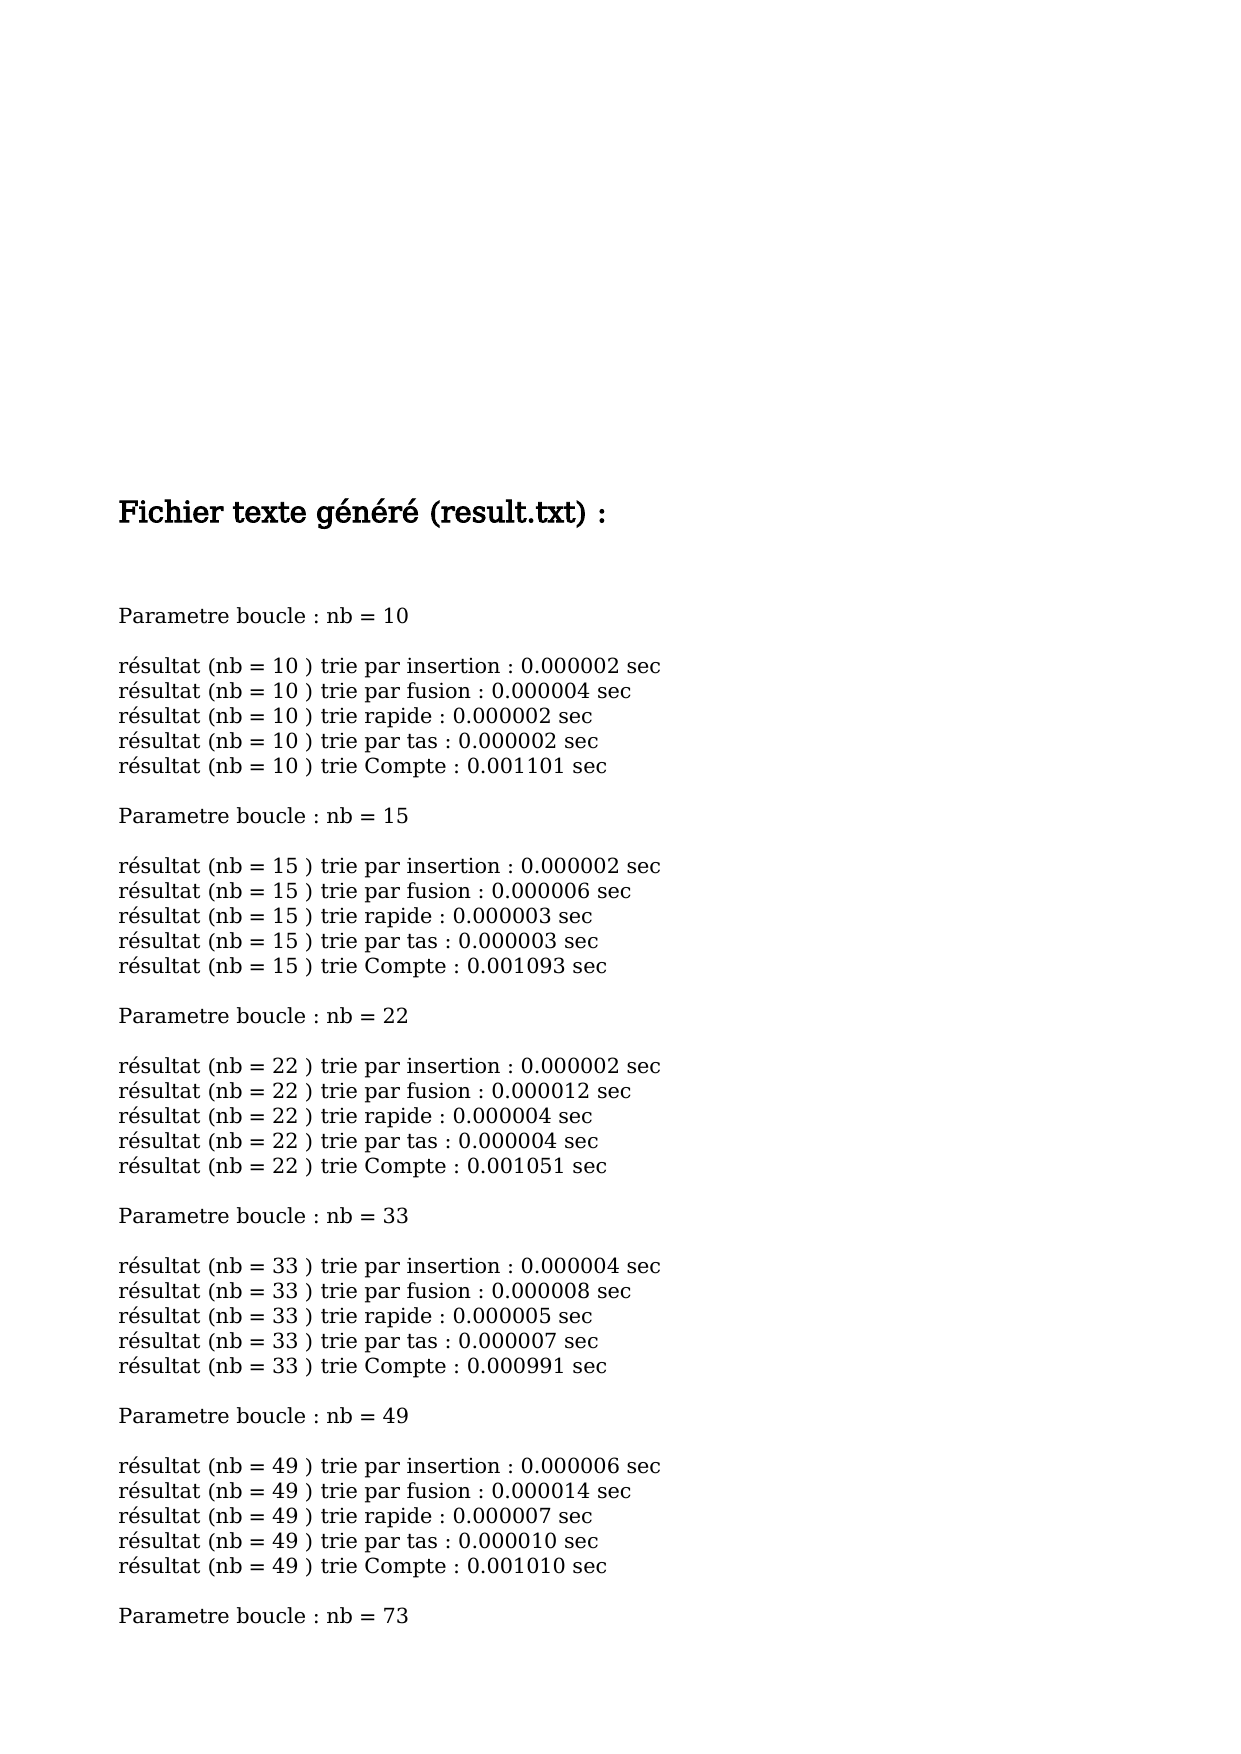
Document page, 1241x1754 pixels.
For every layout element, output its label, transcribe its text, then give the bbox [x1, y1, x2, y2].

text Fichier texte généré (result.txt) : [118, 493, 1122, 528]
text Parametre boucle : nb = 22 [118, 1003, 1122, 1028]
text résultat (nb = 22 ) trie par tas : 0.000004 sec [118, 1128, 1122, 1153]
text résultat (nb = 15 ) trie par fusion : 0.000006 sec [118, 878, 1122, 903]
text résultat (nb = 49 ) trie Compte : 0.001010 sec [118, 1553, 1122, 1578]
text Parametre boucle : nb = 10 [118, 603, 1122, 628]
text résultat (nb = 22 ) trie par fusion : 0.000012 sec [118, 1078, 1122, 1103]
text résultat (nb = 10 ) trie rapide : 0.000002 sec [118, 703, 1122, 728]
text résultat (nb = 49 ) trie par fusion : 0.000014 sec [118, 1478, 1122, 1503]
text Parametre boucle : nb = 49 [118, 1403, 1122, 1428]
text Parametre boucle : nb = 73 [118, 1603, 1122, 1628]
text résultat (nb = 10 ) trie par fusion : 0.000004 sec [118, 678, 1122, 703]
text résultat (nb = 22 ) trie Compte : 0.001051 sec [118, 1153, 1122, 1178]
text résultat (nb = 33 ) trie par insertion : 0.000004 sec [118, 1253, 1122, 1278]
text résultat (nb = 33 ) trie par fusion : 0.000008 sec [118, 1278, 1122, 1303]
text résultat (nb = 15 ) trie rapide : 0.000003 sec [118, 903, 1122, 928]
text résultat (nb = 15 ) trie par tas : 0.000003 sec [118, 928, 1122, 953]
text Parametre boucle : nb = 33 [118, 1203, 1122, 1228]
text résultat (nb = 49 ) trie rapide : 0.000007 sec [118, 1503, 1122, 1528]
text résultat (nb = 49 ) trie par tas : 0.000010 sec [118, 1528, 1122, 1553]
text résultat (nb = 10 ) trie par insertion : 0.000002 sec [118, 653, 1122, 678]
text Parametre boucle : nb = 15 [118, 803, 1122, 828]
text résultat (nb = 33 ) trie par tas : 0.000007 sec [118, 1328, 1122, 1353]
text résultat (nb = 10 ) trie Compte : 0.001101 sec [118, 753, 1122, 778]
text résultat (nb = 15 ) trie par insertion : 0.000002 sec [118, 853, 1122, 878]
text résultat (nb = 33 ) trie Compte : 0.000991 sec [118, 1353, 1122, 1378]
text résultat (nb = 22 ) trie rapide : 0.000004 sec [118, 1103, 1122, 1128]
text résultat (nb = 10 ) trie par tas : 0.000002 sec [118, 728, 1122, 753]
text résultat (nb = 22 ) trie par insertion : 0.000002 sec [118, 1053, 1122, 1078]
text résultat (nb = 15 ) trie Compte : 0.001093 sec [118, 953, 1122, 978]
text résultat (nb = 33 ) trie rapide : 0.000005 sec [118, 1303, 1122, 1328]
text résultat (nb = 49 ) trie par insertion : 0.000006 sec [118, 1453, 1122, 1478]
